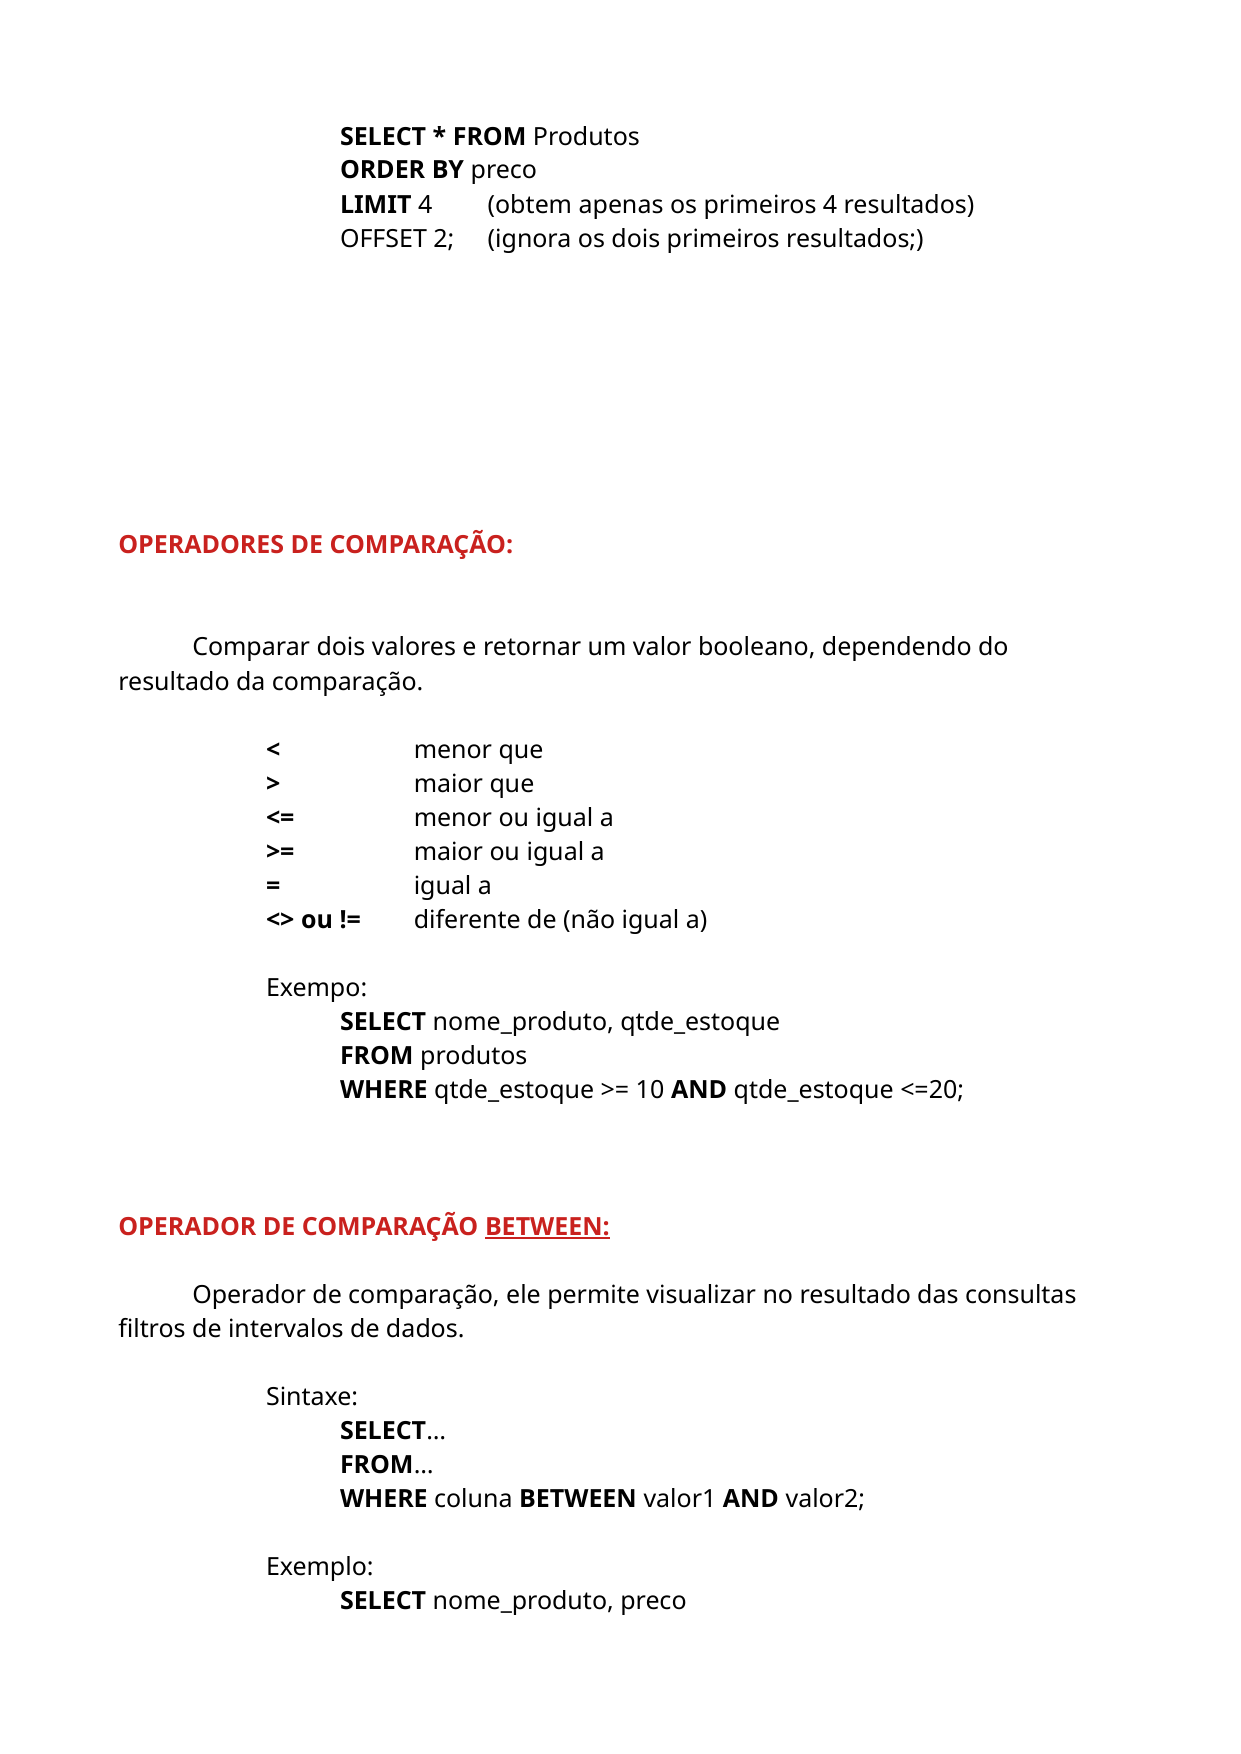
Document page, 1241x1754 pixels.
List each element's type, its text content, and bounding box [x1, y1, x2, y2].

text = igual a [118, 867, 1122, 902]
text SELECT nome_produto, qtde_estoque [118, 1004, 1122, 1038]
text OPERADOR DE COMPARAÇÃO BETWEEN: [118, 1208, 1122, 1242]
text FROM… [118, 1447, 1122, 1481]
text LIMIT 4 (obtem apenas os primeiros 4 resultados) [118, 186, 1122, 220]
text FROM produtos [118, 1038, 1122, 1072]
text SELECT nome_produto, preco [118, 1583, 1122, 1617]
text OPERADORES DE COMPARAÇÃO: [118, 527, 1122, 561]
text WHERE qtde_estoque >= 10 AND qtde_estoque <=20; [118, 1072, 1122, 1106]
text SELECT… [118, 1412, 1122, 1447]
text ORDER BY preco [118, 152, 1122, 186]
text > maior que [118, 765, 1122, 799]
text OFFSET 2; (ignora os dois primeiros resultados;) [118, 220, 1122, 254]
text <> ou != diferente de (não igual a) [118, 902, 1122, 936]
text Exempo: [118, 970, 1122, 1004]
text SELECT * FROM Produtos [118, 118, 1122, 152]
text >= maior ou igual a [118, 833, 1122, 867]
text Comparar dois valores e retornar um valor booleano, dependendo do resultado da comparação. [118, 629, 1122, 697]
text Sintaxe: [118, 1378, 1122, 1412]
text <= menor ou igual a [118, 799, 1122, 833]
text Exemplo: [118, 1549, 1122, 1583]
text < menor que [118, 731, 1122, 765]
text Operador de comparação, ele permite visualizar no resultado das consultas filtros de intervalos de dados. [118, 1276, 1122, 1344]
text WHERE coluna BETWEEN valor1 AND valor2; [118, 1481, 1122, 1515]
